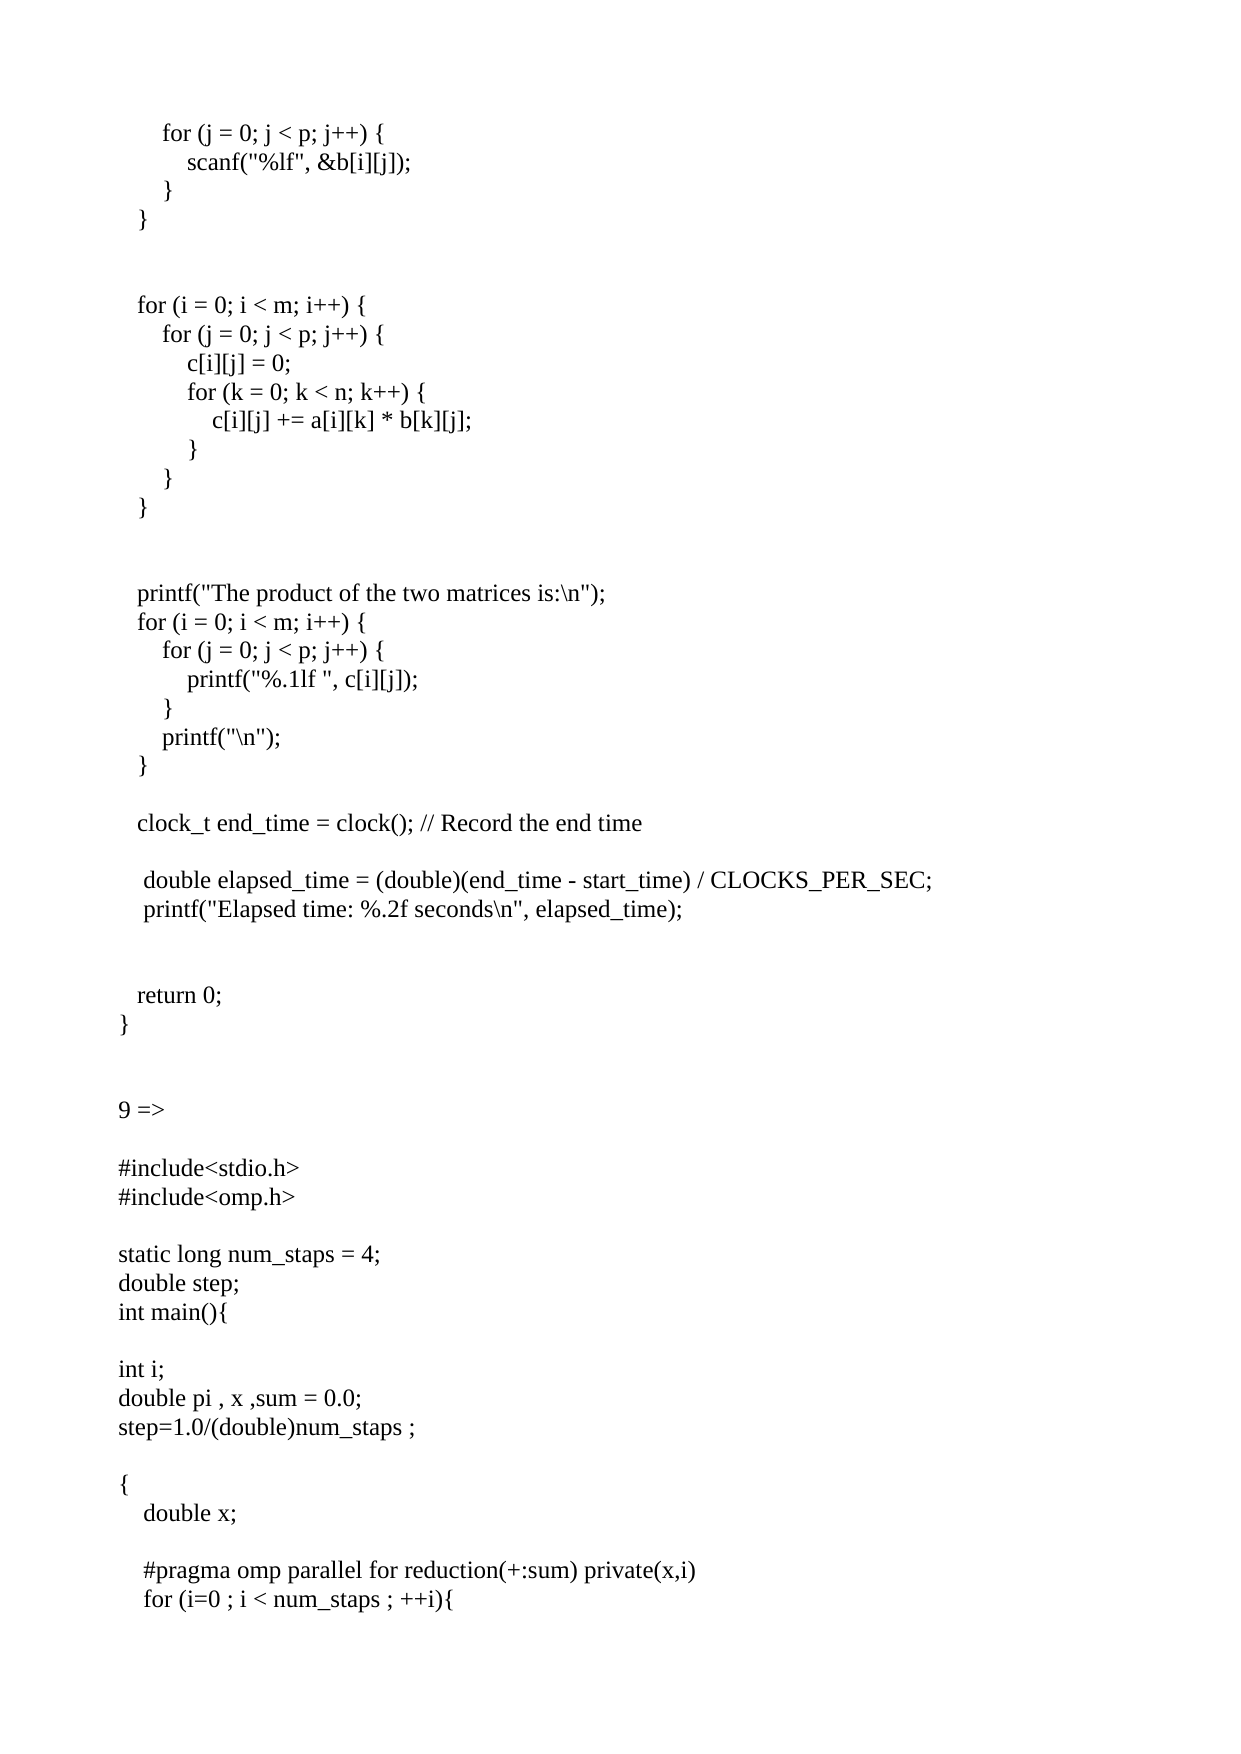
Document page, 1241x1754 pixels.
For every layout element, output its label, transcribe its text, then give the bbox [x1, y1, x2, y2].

text int main(){ [118, 1297, 1122, 1326]
text for (i = 0; i < m; i++) { [118, 607, 1122, 636]
text double x; [118, 1498, 1122, 1527]
text double step; [118, 1268, 1122, 1297]
text int i; [118, 1354, 1122, 1383]
text return 0; [118, 981, 1122, 1009]
text for (j = 0; j < p; j++) { [118, 636, 1122, 664]
text static long num_staps = 4; [118, 1239, 1122, 1268]
text } [118, 492, 1122, 521]
text } [118, 463, 1122, 492]
text c[i][j] = 0; [118, 348, 1122, 377]
text #include<omp.h> [118, 1182, 1122, 1211]
text printf("%.1lf ", c[i][j]); [118, 664, 1122, 693]
text } [118, 693, 1122, 722]
text } [118, 434, 1122, 463]
text clock_t end_time = clock(); // Record the end time [118, 808, 1122, 837]
text #pragma omp parallel for reduction(+:sum) private(x,i) [118, 1556, 1122, 1584]
text 9 => [118, 1096, 1122, 1124]
text printf("The product of the two matrices is:\n"); [118, 578, 1122, 607]
text } [118, 204, 1122, 233]
text for (j = 0; j < p; j++) { [118, 118, 1122, 147]
text for (k = 0; k < n; k++) { [118, 377, 1122, 406]
text scanf("%lf", &b[i][j]); [118, 147, 1122, 176]
text double elapsed_time = (double)(end_time - start_time) / CLOCKS_PER_SEC; [118, 866, 1122, 894]
text double pi , x ,sum = 0.0; [118, 1383, 1122, 1412]
text } [118, 751, 1122, 779]
text } [118, 176, 1122, 204]
text printf("\n"); [118, 722, 1122, 751]
text #include<stdio.h> [118, 1153, 1122, 1182]
text for (i=0 ; i < num_staps ; ++i){ [118, 1584, 1122, 1613]
text step=1.0/(double)num_staps ; [118, 1412, 1122, 1441]
text for (i = 0; i < m; i++) { [118, 291, 1122, 319]
text { [118, 1469, 1122, 1498]
text for (j = 0; j < p; j++) { [118, 319, 1122, 348]
text printf("Elapsed time: %.2f seconds\n", elapsed_time); [118, 894, 1122, 923]
text } [118, 1009, 1122, 1038]
text c[i][j] += a[i][k] * b[k][j]; [118, 406, 1122, 434]
